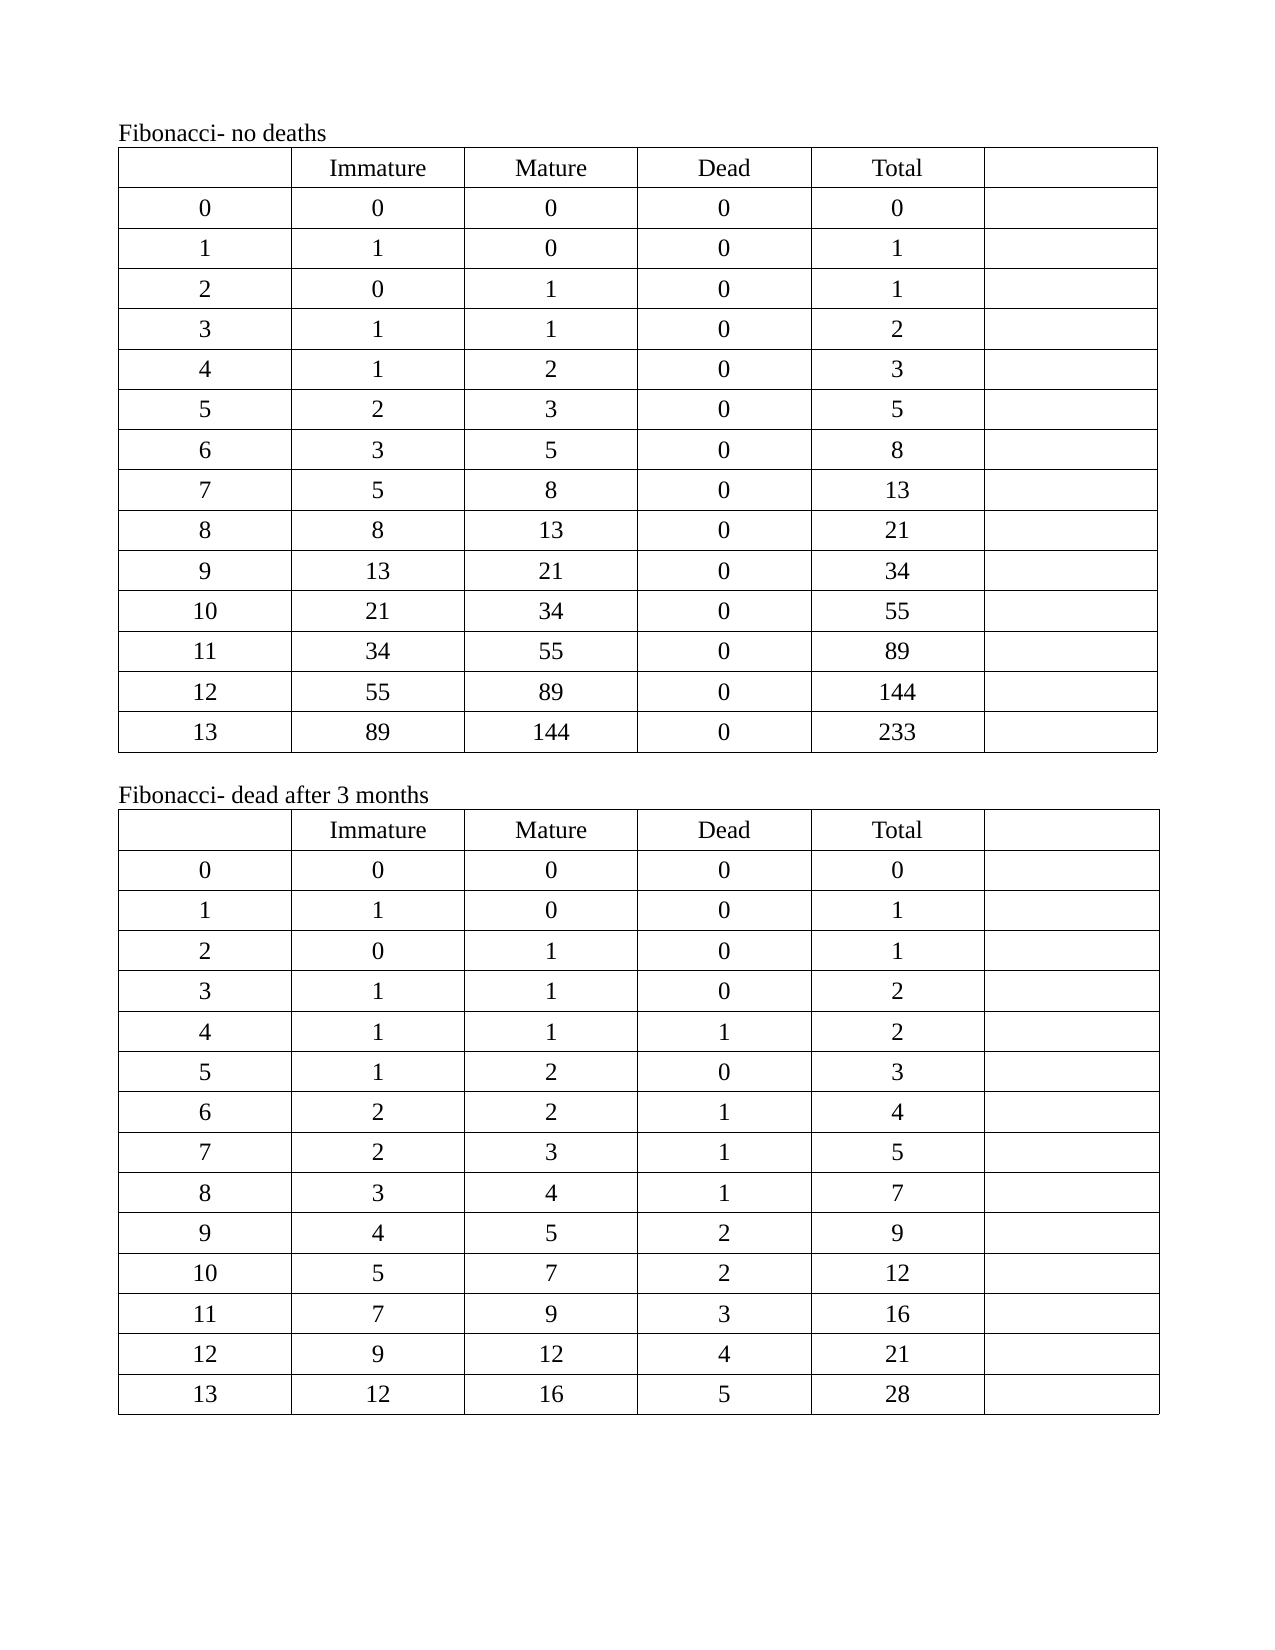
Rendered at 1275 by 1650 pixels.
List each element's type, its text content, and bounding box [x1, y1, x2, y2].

table_cell 0 [638, 430, 811, 469]
table_cell 1 [119, 229, 291, 268]
table_cell 13 [812, 470, 984, 510]
table_cell 1 [119, 891, 291, 930]
table_cell 16 [465, 1375, 637, 1414]
table_cell 0 [812, 188, 984, 227]
table_cell 0 [638, 1052, 811, 1091]
table_cell 2 [465, 350, 637, 389]
table_cell 0 [119, 188, 291, 227]
table_cell 0 [638, 632, 811, 671]
table_cell 10 [119, 1254, 291, 1293]
table_header Total [812, 810, 984, 849]
table_header Total [812, 148, 984, 187]
table_cell 21 [292, 591, 464, 631]
table_cell 1 [812, 931, 984, 970]
table_cell 1 [465, 1012, 637, 1051]
table_cell [985, 712, 1157, 752]
table_cell 1 [292, 229, 464, 268]
table_cell [985, 390, 1157, 429]
table_cell 5 [292, 470, 464, 510]
table_cell 5 [465, 1213, 637, 1253]
table_cell [985, 672, 1157, 711]
table_cell 4 [119, 350, 291, 389]
table_cell [985, 188, 1157, 227]
table_cell [985, 931, 1159, 970]
table_cell 0 [638, 931, 811, 970]
table_cell 1 [465, 309, 637, 348]
table_cell 0 [638, 511, 811, 550]
table_cell 7 [812, 1173, 984, 1212]
table_cell 6 [119, 430, 291, 469]
table_cell [985, 350, 1157, 389]
table_cell 2 [465, 1092, 637, 1132]
table_cell 1 [292, 309, 464, 348]
table_cell 12 [119, 672, 291, 711]
table_cell 0 [638, 712, 811, 752]
table_cell 21 [465, 551, 637, 590]
table_cell 5 [638, 1375, 811, 1414]
table_cell 13 [119, 1375, 291, 1414]
table_cell 0 [638, 309, 811, 348]
table_cell 3 [465, 390, 637, 429]
table_cell 1 [812, 269, 984, 308]
table_header Immature [292, 810, 464, 849]
table_cell 21 [812, 511, 984, 550]
table_cell 3 [812, 1052, 984, 1091]
table_cell 9 [119, 1213, 291, 1253]
table_cell 2 [119, 931, 291, 970]
table_cell 12 [465, 1334, 637, 1373]
table_cell 2 [292, 1092, 464, 1132]
table_cell 10 [119, 591, 291, 631]
table_cell 0 [638, 891, 811, 930]
table_cell [985, 269, 1157, 308]
table_header Mature [465, 810, 637, 849]
table_cell [985, 1133, 1159, 1172]
table_cell 2 [812, 971, 984, 1011]
table_cell 0 [638, 591, 811, 631]
table_cell [985, 971, 1159, 1011]
table_cell 233 [812, 712, 984, 752]
table_cell 89 [292, 712, 464, 752]
table_cell 1 [292, 971, 464, 1011]
table_cell 4 [465, 1173, 637, 1212]
table_cell 1 [638, 1133, 811, 1172]
table_cell 3 [292, 430, 464, 469]
table_cell 8 [465, 470, 637, 510]
table_cell 0 [465, 229, 637, 268]
table_cell [985, 1012, 1159, 1051]
table_cell [985, 1213, 1159, 1253]
table_cell 1 [638, 1092, 811, 1132]
table_cell 0 [638, 672, 811, 711]
table_cell 4 [638, 1334, 811, 1373]
table_cell 1 [292, 891, 464, 930]
table_cell [985, 1294, 1159, 1333]
table_cell 5 [292, 1254, 464, 1293]
table_cell [985, 229, 1157, 268]
table_cell 0 [638, 229, 811, 268]
table_cell 1 [465, 931, 637, 970]
table_cell 2 [292, 1133, 464, 1172]
table_header Dead [638, 148, 811, 187]
table_cell [985, 591, 1157, 631]
table_cell 2 [638, 1254, 811, 1293]
table_cell 12 [292, 1375, 464, 1414]
table_cell [985, 1052, 1159, 1091]
table_cell 0 [119, 851, 291, 890]
table_cell [985, 430, 1157, 469]
table_cell 1 [465, 269, 637, 308]
table_cell 5 [119, 390, 291, 429]
table_cell [985, 470, 1157, 510]
table_cell 0 [638, 188, 811, 227]
table_cell 89 [812, 632, 984, 671]
table_cell [985, 551, 1157, 590]
table_cell 28 [812, 1375, 984, 1414]
table_cell 11 [119, 1294, 291, 1333]
table_cell 0 [638, 390, 811, 429]
table_cell 2 [812, 1012, 984, 1051]
table_cell 0 [638, 971, 811, 1011]
table_cell 0 [638, 551, 811, 590]
table_cell [985, 891, 1159, 930]
table_cell 144 [465, 712, 637, 752]
table_cell 0 [465, 851, 637, 890]
table_header [985, 148, 1157, 187]
table_cell [985, 1254, 1159, 1293]
table_cell 0 [465, 891, 637, 930]
table_cell 7 [292, 1294, 464, 1333]
table_cell [985, 309, 1157, 348]
table_cell 0 [812, 851, 984, 890]
table_header Mature [465, 148, 637, 187]
table_cell 4 [119, 1012, 291, 1051]
table_cell 1 [292, 350, 464, 389]
table_cell 3 [638, 1294, 811, 1333]
table_cell 34 [465, 591, 637, 631]
table_cell 3 [292, 1173, 464, 1212]
table_cell 55 [292, 672, 464, 711]
table_cell 0 [465, 188, 637, 227]
table_cell [985, 851, 1159, 890]
table_cell 9 [465, 1294, 637, 1333]
table_cell [985, 1334, 1159, 1373]
table_header Dead [638, 810, 811, 849]
table_cell 13 [465, 511, 637, 550]
table_cell 9 [119, 551, 291, 590]
table_cell 0 [292, 188, 464, 227]
table_cell 3 [465, 1133, 637, 1172]
table_cell [985, 1092, 1159, 1132]
table_cell 1 [812, 229, 984, 268]
table_cell 7 [119, 1133, 291, 1172]
table_cell 1 [292, 1012, 464, 1051]
table_cell 8 [812, 430, 984, 469]
table_cell 13 [292, 551, 464, 590]
table_cell 0 [638, 470, 811, 510]
table_cell 3 [119, 971, 291, 1011]
table_cell 5 [812, 1133, 984, 1172]
table_cell [985, 1173, 1159, 1212]
table_cell [985, 632, 1157, 671]
table_cell 4 [812, 1092, 984, 1132]
table_cell 0 [638, 269, 811, 308]
table_cell 0 [638, 851, 811, 890]
table_cell 13 [119, 712, 291, 752]
table_cell 1 [638, 1012, 811, 1051]
table_cell 5 [465, 430, 637, 469]
text Fibonacci- no deaths [118, 118, 1157, 147]
table_header [119, 148, 291, 187]
table_cell 5 [812, 390, 984, 429]
table_cell 1 [638, 1173, 811, 1212]
table_cell 3 [119, 309, 291, 348]
table_header Immature [292, 148, 464, 187]
table_cell 12 [119, 1334, 291, 1373]
table_cell 5 [119, 1052, 291, 1091]
table_cell 7 [119, 470, 291, 510]
table_header [119, 810, 291, 849]
table_cell 12 [812, 1254, 984, 1293]
table_cell 0 [292, 851, 464, 890]
table_cell [985, 511, 1157, 550]
table_cell 2 [465, 1052, 637, 1091]
table_cell 1 [465, 971, 637, 1011]
table_cell 3 [812, 350, 984, 389]
table_header [985, 810, 1159, 849]
table_cell [985, 1375, 1159, 1414]
table_cell 21 [812, 1334, 984, 1373]
table_cell 0 [638, 350, 811, 389]
table_cell 9 [812, 1213, 984, 1253]
table_cell 34 [812, 551, 984, 590]
table_cell 8 [292, 511, 464, 550]
table_cell 2 [292, 390, 464, 429]
table_cell 89 [465, 672, 637, 711]
table_cell 2 [119, 269, 291, 308]
table_cell 0 [292, 931, 464, 970]
table_cell 6 [119, 1092, 291, 1132]
table_cell 34 [292, 632, 464, 671]
table_cell 16 [812, 1294, 984, 1333]
table_cell 144 [812, 672, 984, 711]
text Fibonacci- dead after 3 months [118, 780, 1157, 809]
table_cell 2 [638, 1213, 811, 1253]
table_cell 4 [292, 1213, 464, 1253]
table_cell 9 [292, 1334, 464, 1373]
table_cell 1 [812, 891, 984, 930]
table_cell 2 [812, 309, 984, 348]
table_cell 7 [465, 1254, 637, 1293]
table_cell 1 [292, 1052, 464, 1091]
table_cell 8 [119, 511, 291, 550]
table_cell 11 [119, 632, 291, 671]
table_cell 0 [292, 269, 464, 308]
table_cell 55 [465, 632, 637, 671]
table_cell 8 [119, 1173, 291, 1212]
table_cell 55 [812, 591, 984, 631]
